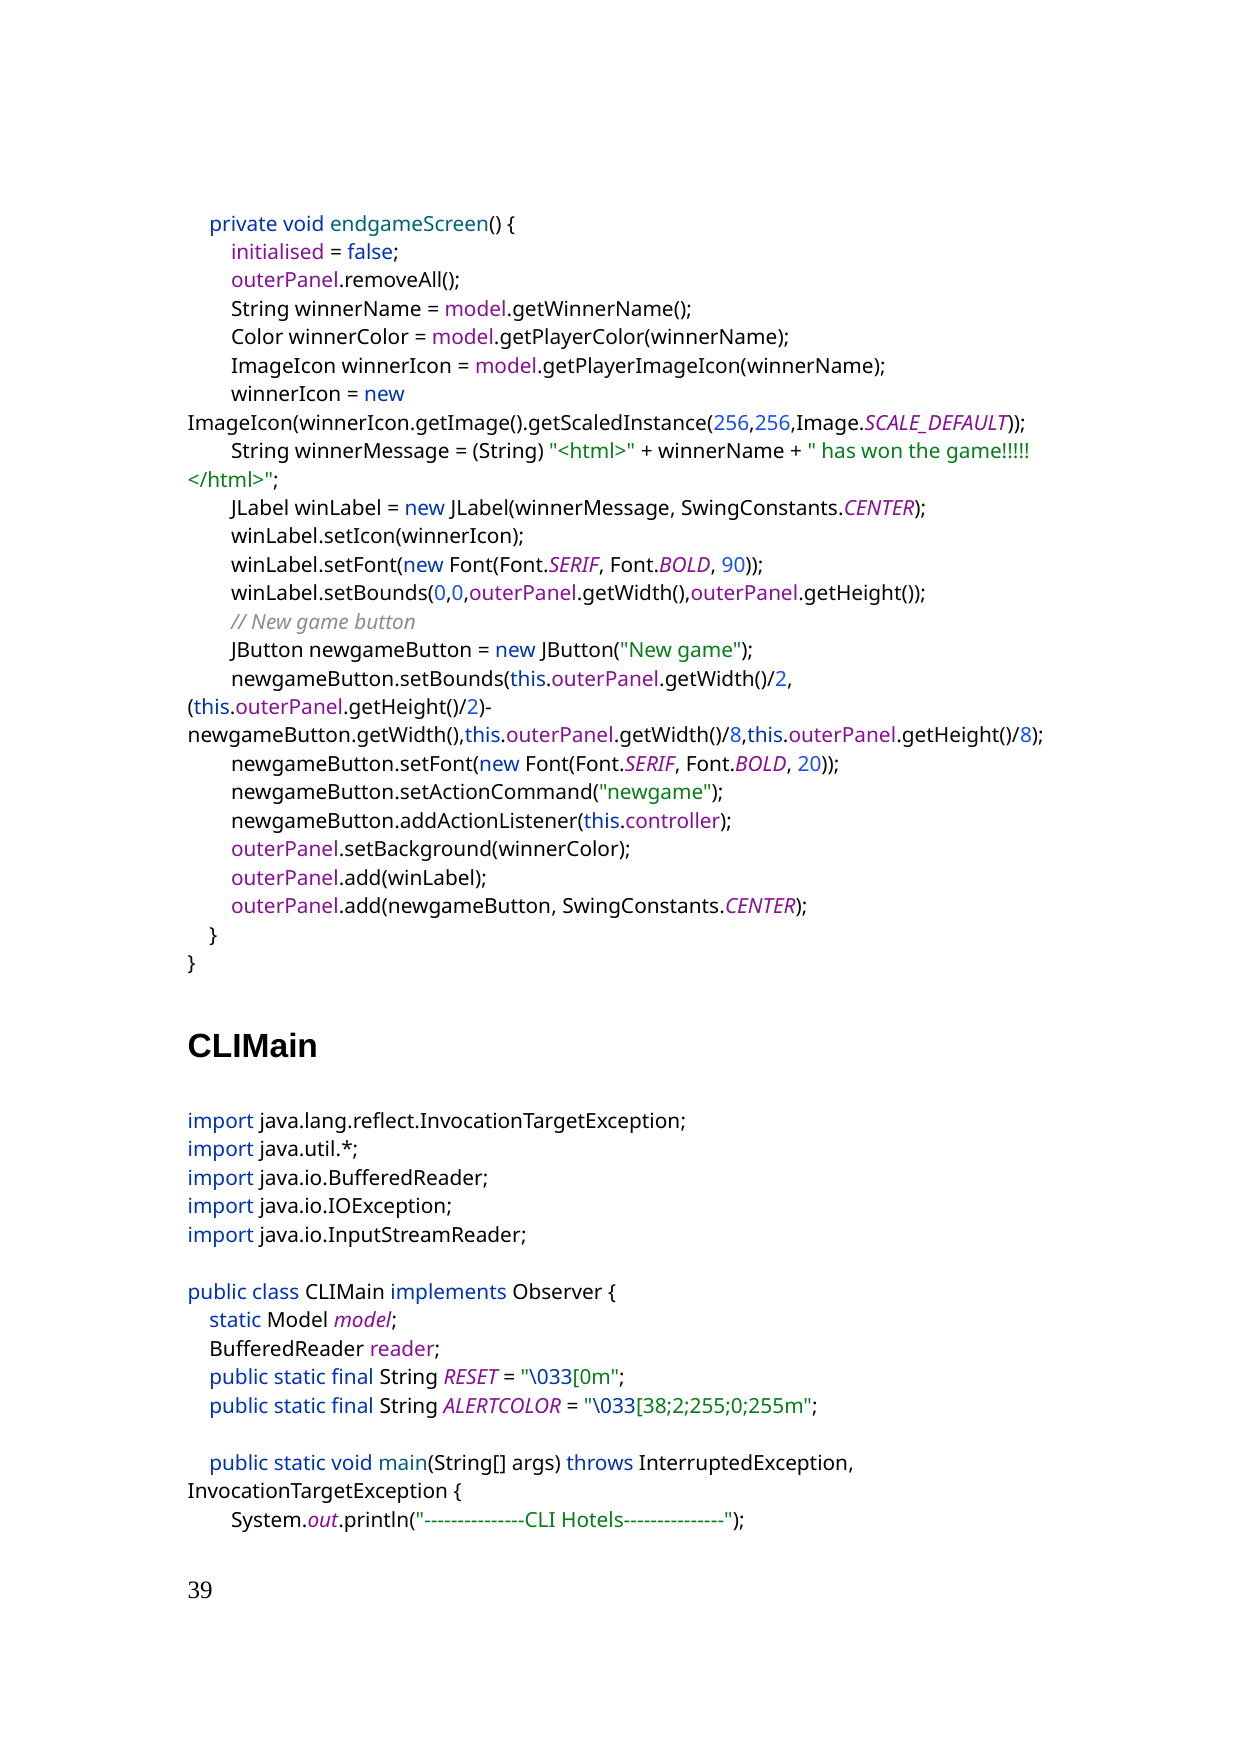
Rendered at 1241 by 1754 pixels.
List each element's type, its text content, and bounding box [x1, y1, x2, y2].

text private void endgameScreen() { initialised = false; outerPanel.removeAll(); String winnerName = model.getWinnerName(); Color winnerColor = model.getPlayerColor(winnerName); ImageIcon winnerIcon = model.getPlayerImageIcon(winnerName); winnerIcon = new ImageIcon(winnerIcon.getImage().getScaledInstance(256,256,Image.SCALE_DEFAULT)); String winnerMessage = (String) "<html>" + winnerName + " has won the game!!!!! </html>"; JLabel winLabel = new JLabel(winnerMessage, SwingConstants.CENTER); winLabel.setIcon(winnerIcon); winLabel.setFont(new Font(Font.SERIF, Font.BOLD, 90)); winLabel.setBounds(0,0,outerPanel.getWidth(),outerPanel.getHeight()); // New game button JButton newgameButton = new JButton("New game"); newgameButton.setBounds(this.outerPanel.getWidth()/2,(this.outerPanel.getHeight()/2)-newgameButton.getWidth(),this.outerPanel.getWidth()/8,this.outerPanel.getHeight()/8); newgameButton.setFont(new Font(Font.SERIF, Font.BOLD, 20)); newgameButton.setActionCommand("newgame"); newgameButton.addActionListener(this.controller); outerPanel.setBackground(winnerColor); outerPanel.add(winLabel); outerPanel.add(newgameButton, SwingConstants.CENTER); } } [187, 209, 1053, 1005]
subtitle CLIMain [187, 1026, 1053, 1065]
text import java.lang.reflect.InvocationTargetException; import java.util.*; import java.io.BufferedReader; import java.io.IOException; import java.io.InputStreamReader; public class CLIMain implements Observer { static Model model; BufferedReader reader; public static final String RESET = "\033[0m"; public static final String ALERTCOLOR = "\033[38;2;255;0;255m"; public static void main(String[] args) throws InterruptedException, InvocationTargetException { System.out.println("---------------CLI Hotels---------------"); [187, 1106, 1053, 1533]
